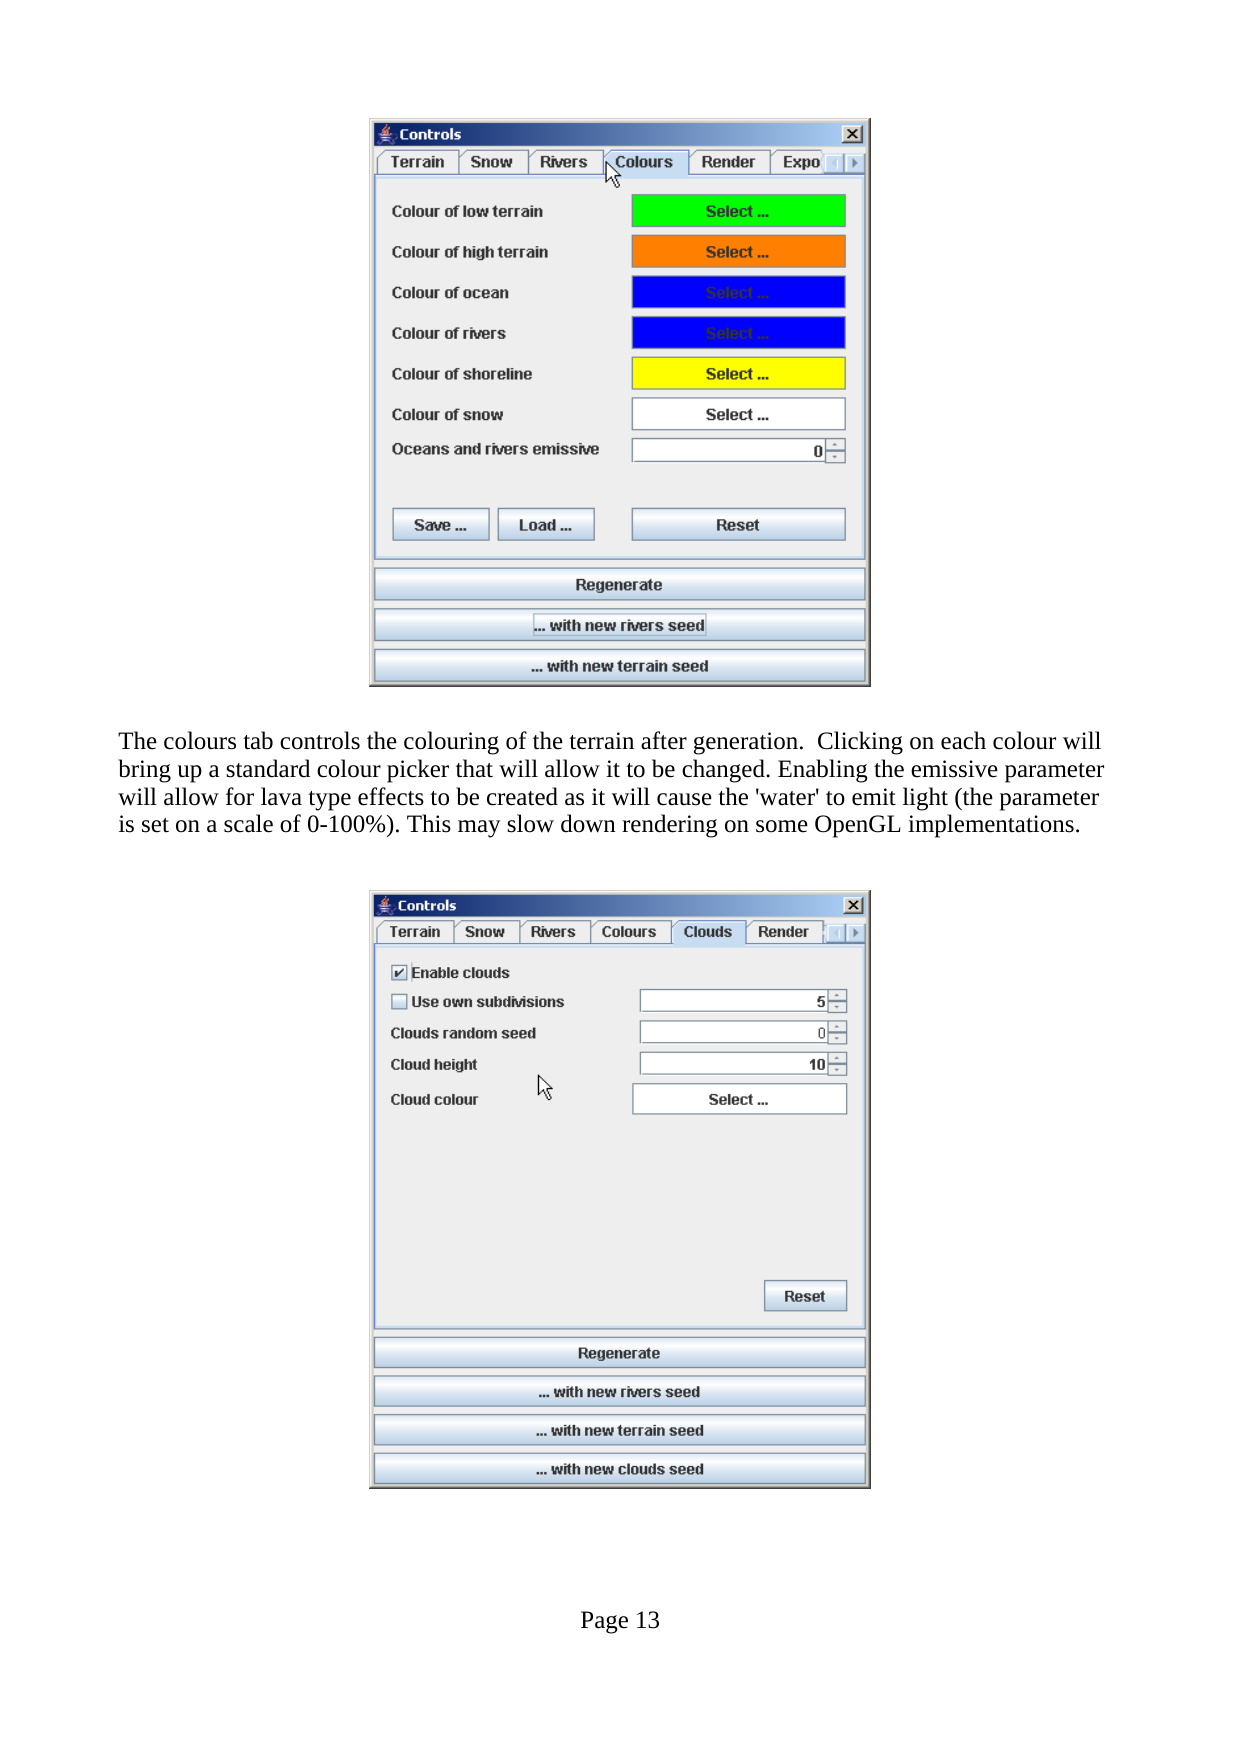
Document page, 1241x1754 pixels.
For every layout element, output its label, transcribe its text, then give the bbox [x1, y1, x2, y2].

picture [369, 890, 871, 1489]
picture [369, 118, 871, 687]
text The colours tab controls the colouring of the terrain after generation. Clicking on each colour will bring up a standard colour picker that will allow it to be changed. Enabling the emissive parameter will allow for lava type effects to be created as it will cause the 'water' to emit light (the parameter is set on a scale of 0-100%). This may slow down rendering on some OpenGL implementations. [118, 727, 1122, 838]
